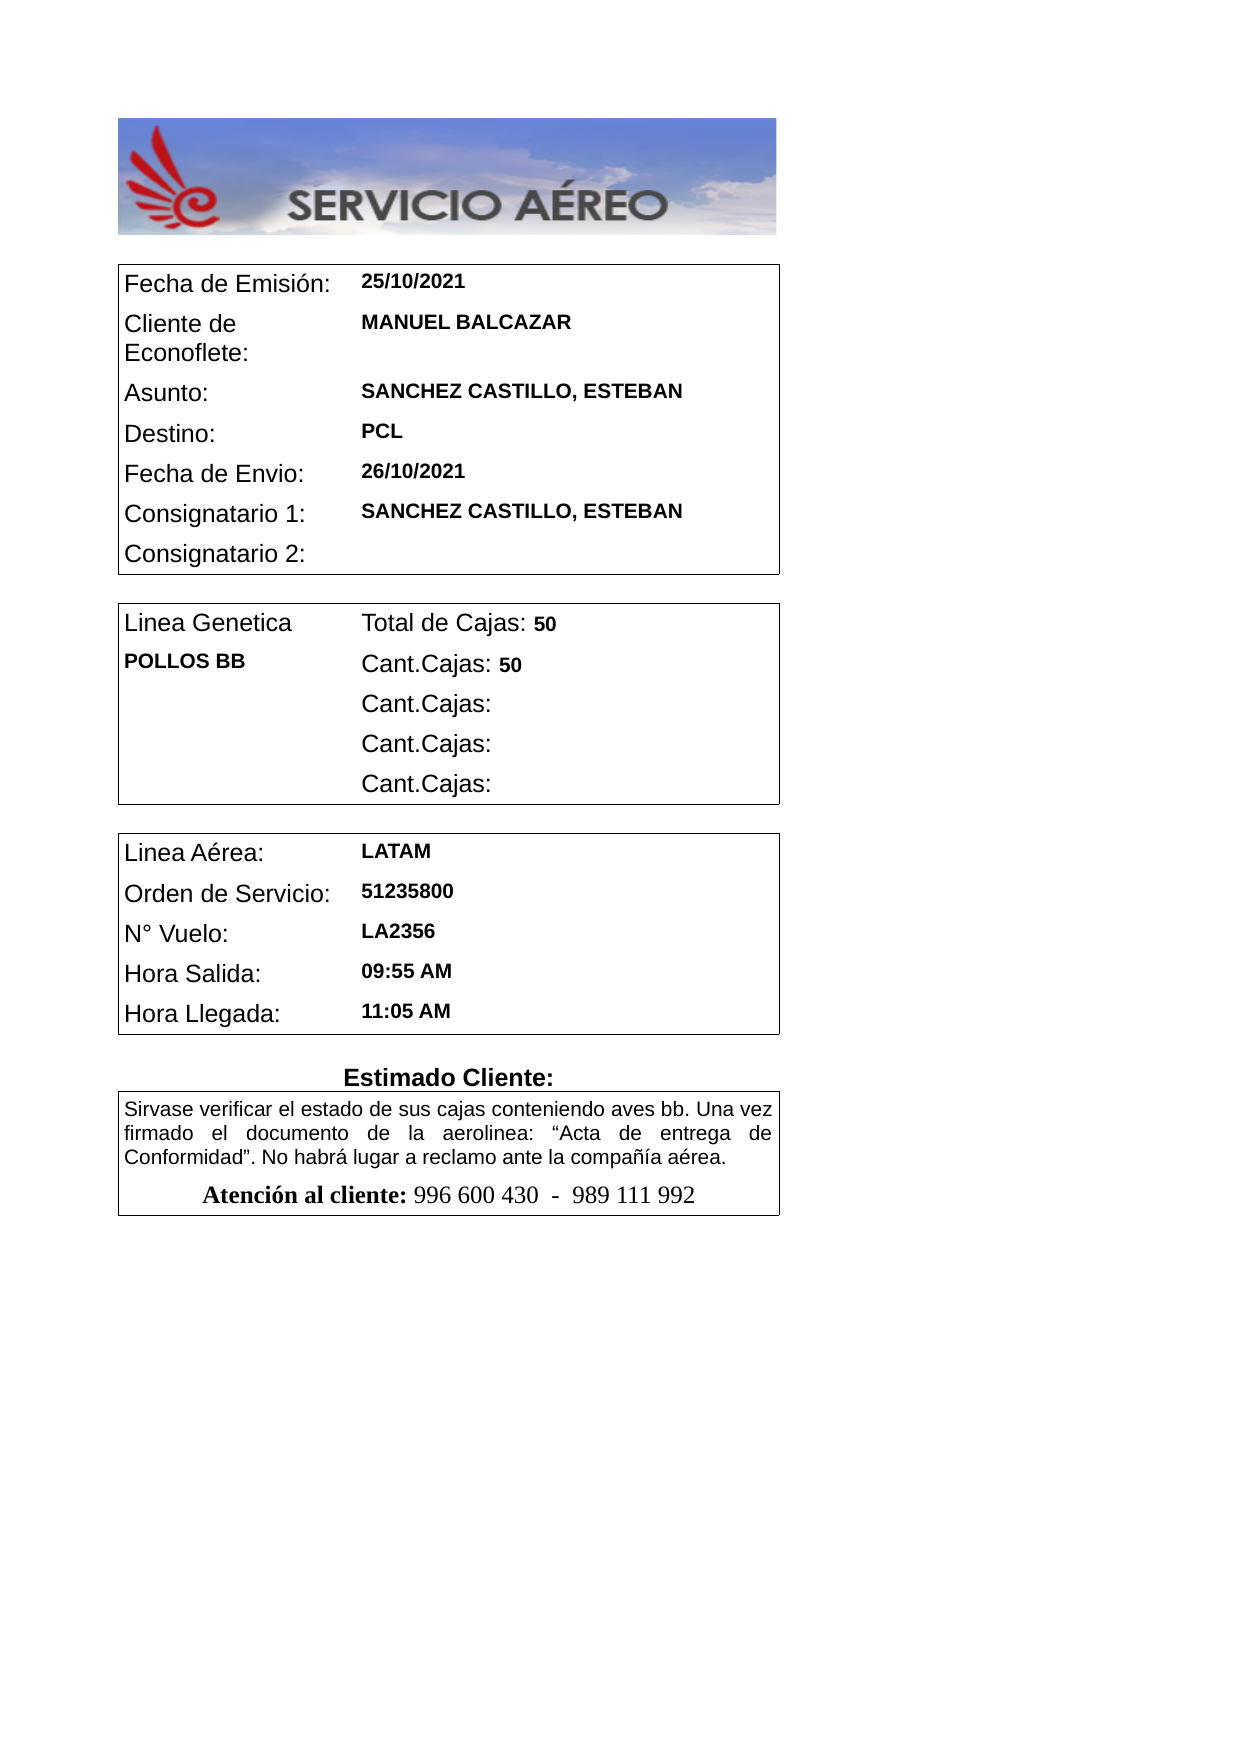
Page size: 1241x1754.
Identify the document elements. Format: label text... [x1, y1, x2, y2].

table_cell [118, 575, 356, 603]
table_cell Atención al cliente: 996 600 430 - 989 111 992 [119, 1175, 779, 1215]
table_header 25/10/2021 [356, 265, 779, 304]
table_cell Orden de Servicio: [119, 873, 356, 913]
table_cell Fecha de Envio: [119, 453, 356, 493]
table_cell SANCHEZ CASTILLO, ESTEBAN [356, 373, 779, 413]
table_cell Cant.Cajas: [356, 683, 779, 723]
table_cell N° Vuelo: [119, 913, 356, 953]
table_cell [356, 805, 779, 833]
table_cell [356, 534, 779, 574]
table_cell Cant.Cajas: 50 [356, 643, 779, 683]
table_cell Sirvase verificar el estado de sus cajas conteniendo aves bb. Una vez firmado el documento de la aerolinea: “Acta de entrega de Conformidad”. No habrá lugar a reclamo ante la compañía aérea. [119, 1092, 779, 1175]
table_cell [356, 575, 779, 603]
table_cell Estimado Cliente: [118, 1035, 779, 1091]
table_cell SANCHEZ CASTILLO, ESTEBAN [356, 493, 779, 533]
table_cell [119, 723, 356, 763]
table_cell LATAM [356, 834, 779, 873]
table_cell 51235800 [356, 873, 779, 913]
table_cell [118, 805, 356, 833]
table_header Fecha de Emisión: [119, 265, 356, 304]
table_cell Hora Salida: [119, 953, 356, 993]
table_cell Cliente de Econoflete: [119, 304, 356, 373]
table_cell Consignatario 1: [119, 493, 356, 533]
table_cell Cant.Cajas: [356, 723, 779, 763]
table_cell [119, 764, 356, 804]
table_cell [119, 683, 356, 723]
table_cell Consignatario 2: [119, 534, 356, 574]
table_cell Hora Llegada: [119, 994, 356, 1034]
table_cell Total de Cajas: 50 [356, 604, 779, 643]
table_cell 11:05 AM [356, 994, 779, 1034]
table_cell POLLOS BB [119, 643, 356, 683]
table_cell 26/10/2021 [356, 453, 779, 493]
picture [118, 118, 777, 235]
table_cell LA2356 [356, 913, 779, 953]
table_cell PCL [356, 413, 779, 453]
table_cell Linea Aérea: [119, 834, 356, 873]
table_cell Destino: [119, 413, 356, 453]
table_cell 09:55 AM [356, 953, 779, 993]
table_cell MANUEL BALCAZAR [356, 304, 779, 373]
table_cell Linea Genetica [119, 604, 356, 643]
table_cell Asunto: [119, 373, 356, 413]
table_cell Cant.Cajas: [356, 764, 779, 804]
